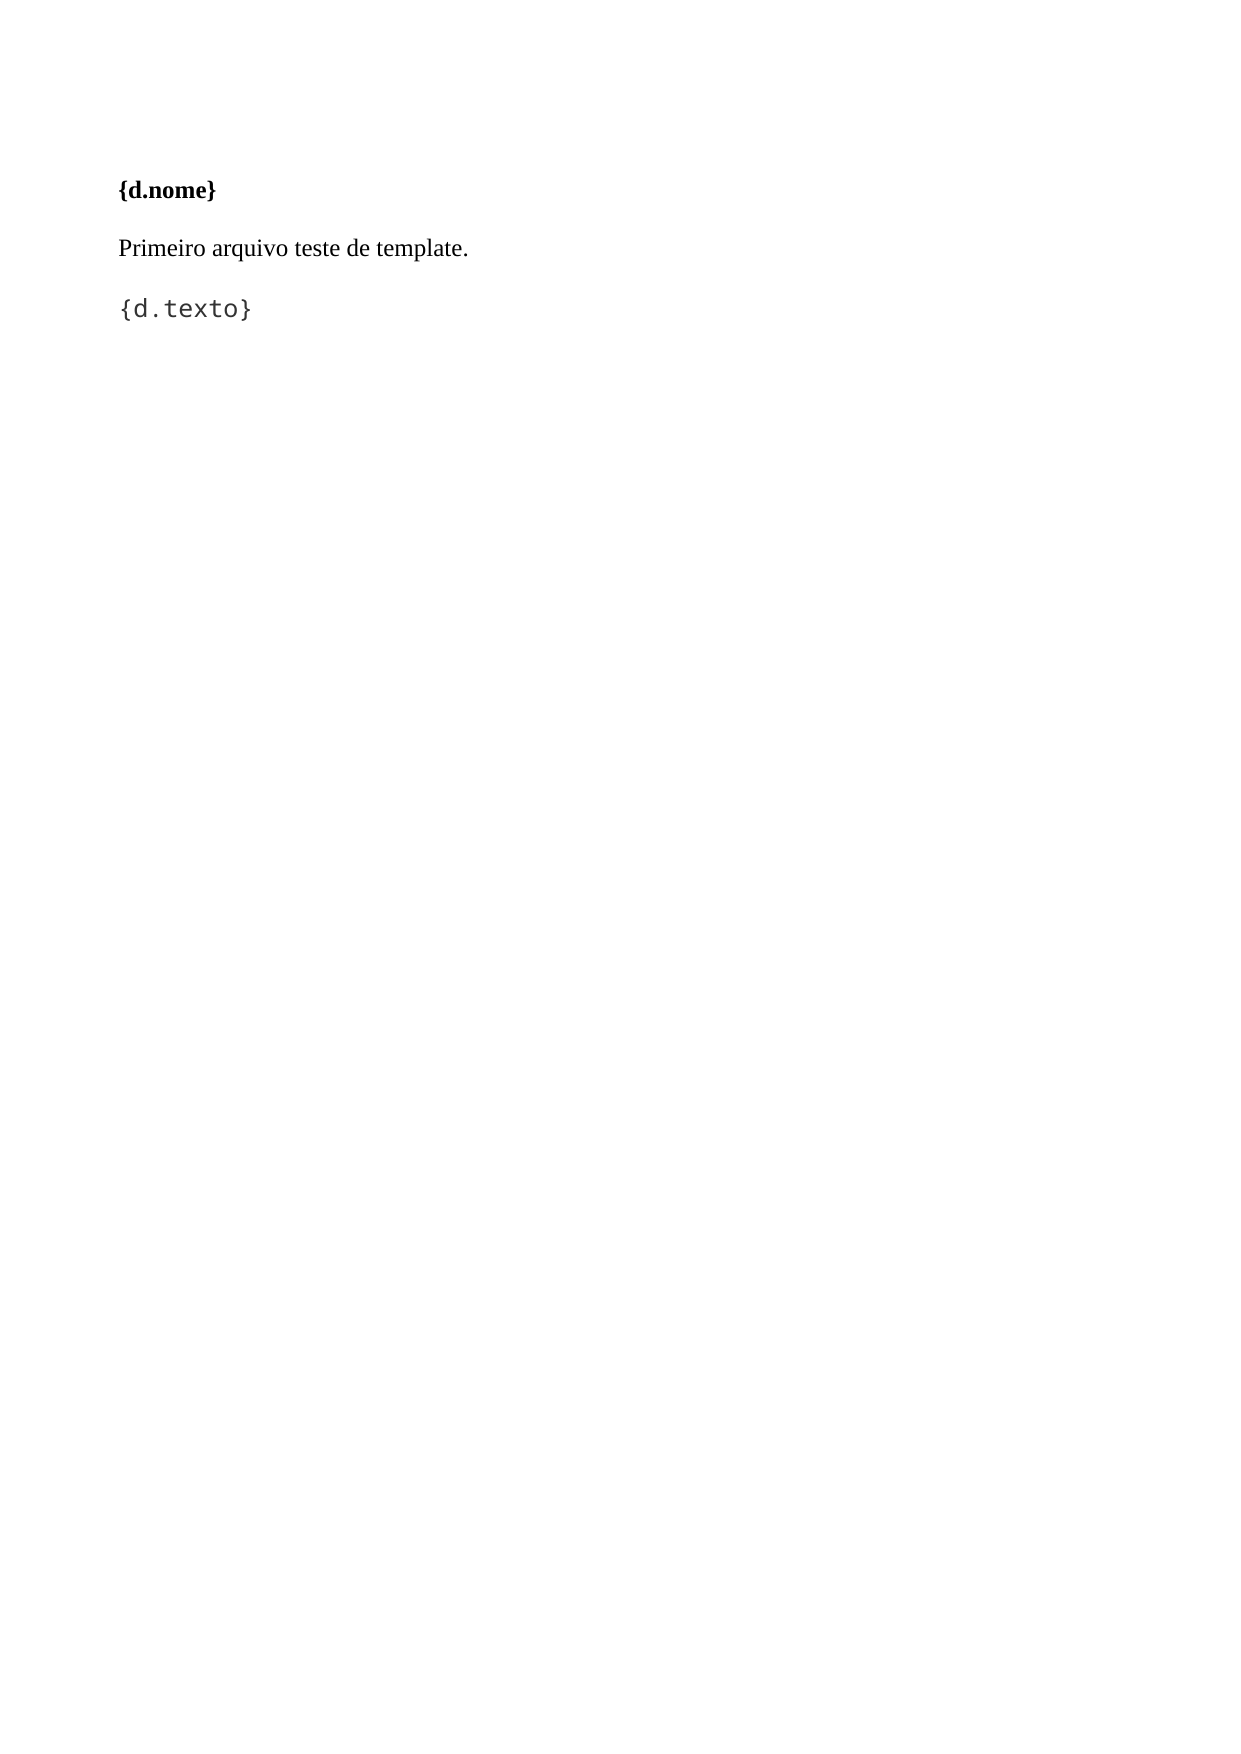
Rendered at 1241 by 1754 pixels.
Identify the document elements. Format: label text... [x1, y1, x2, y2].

text {d.texto} [118, 291, 1122, 325]
text Primeiro arquivo teste de template. [118, 233, 1122, 262]
text {d.nome} [118, 176, 1122, 204]
